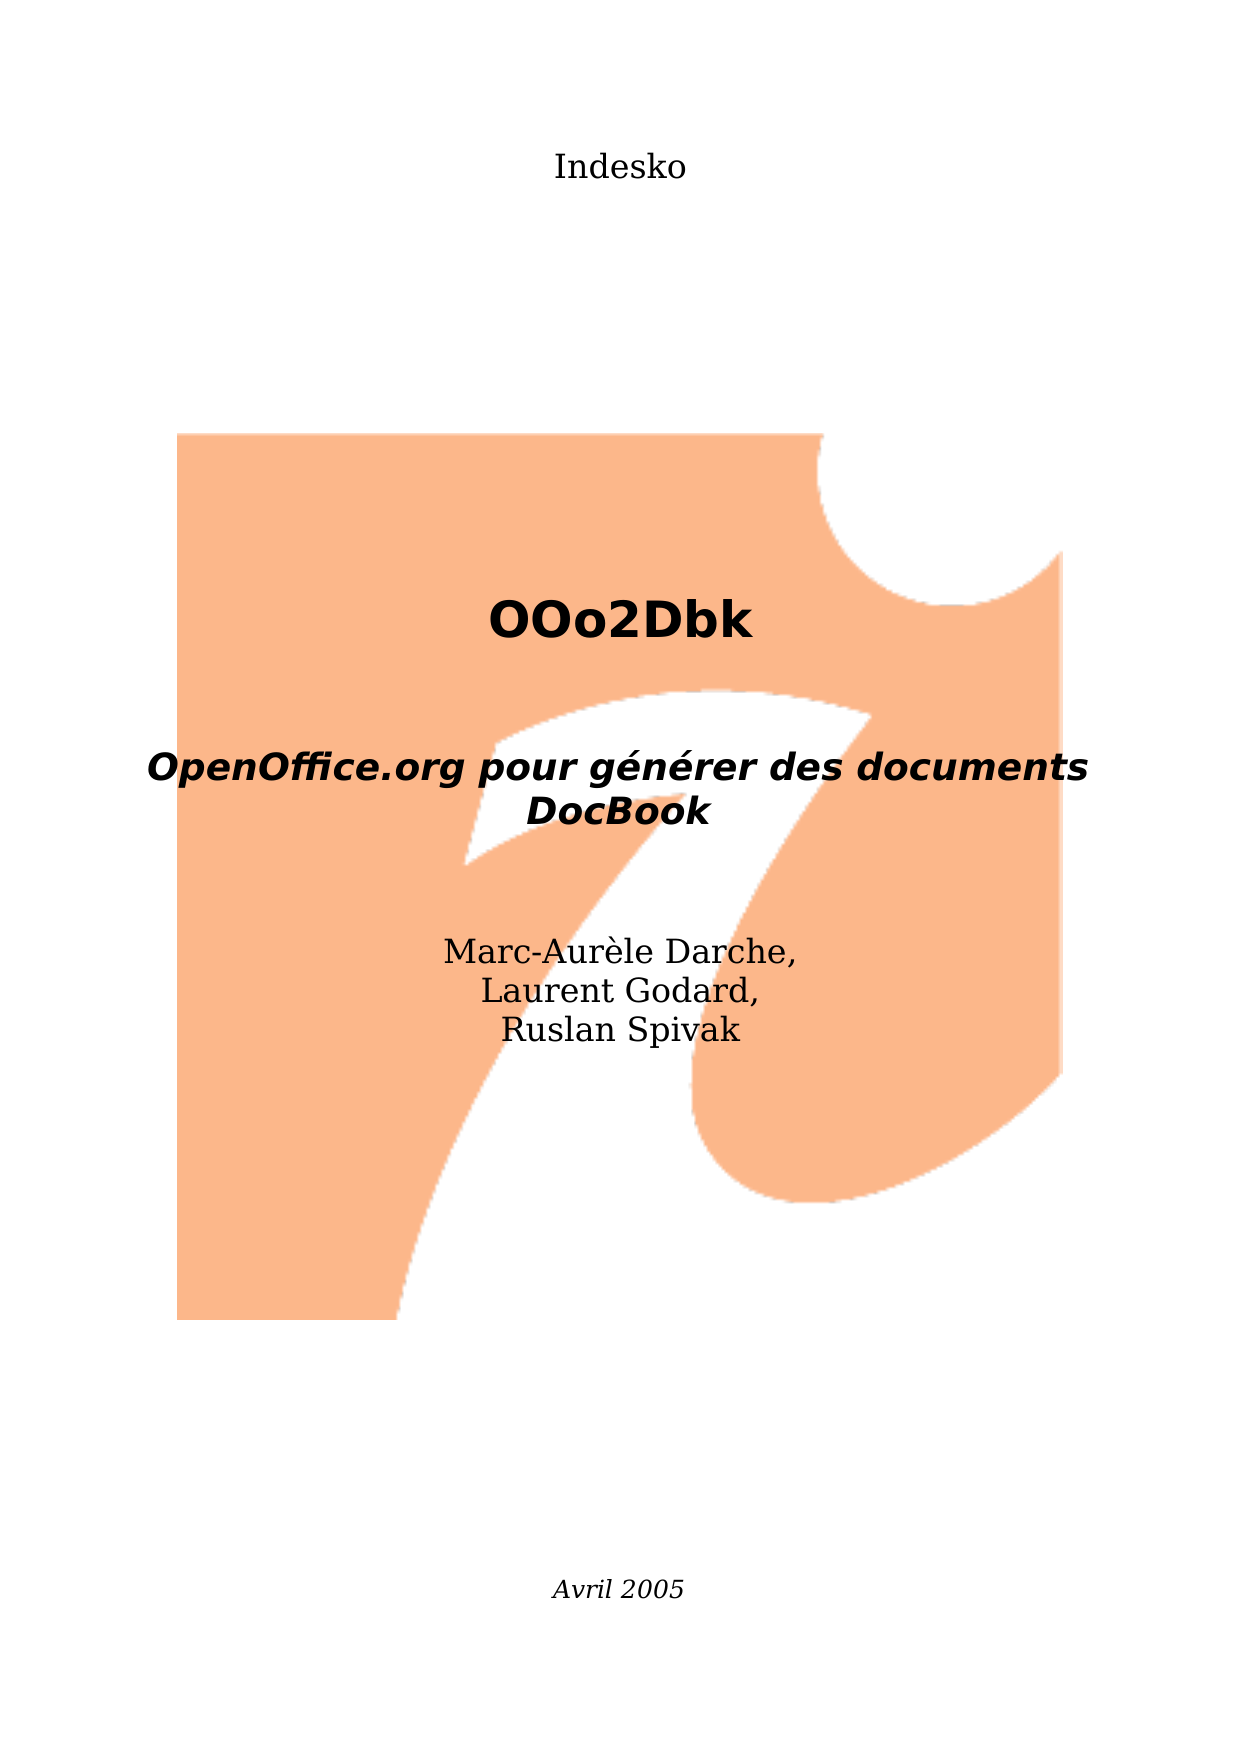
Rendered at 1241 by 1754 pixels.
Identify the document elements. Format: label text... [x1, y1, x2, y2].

picture [388, 650, 853, 746]
subtitle OpenOffice.org pour générer des documents DocBook [118, 746, 1122, 833]
picture [388, 1049, 853, 1109]
picture [388, 833, 853, 933]
text Avril 2005 [118, 1576, 1122, 1605]
subtitle OOo2Dbk [118, 591, 1122, 650]
text Marc-Aurèle Darche, Laurent Godard, Ruslan Spivak [118, 933, 1122, 1049]
text Indesko [118, 147, 1122, 186]
